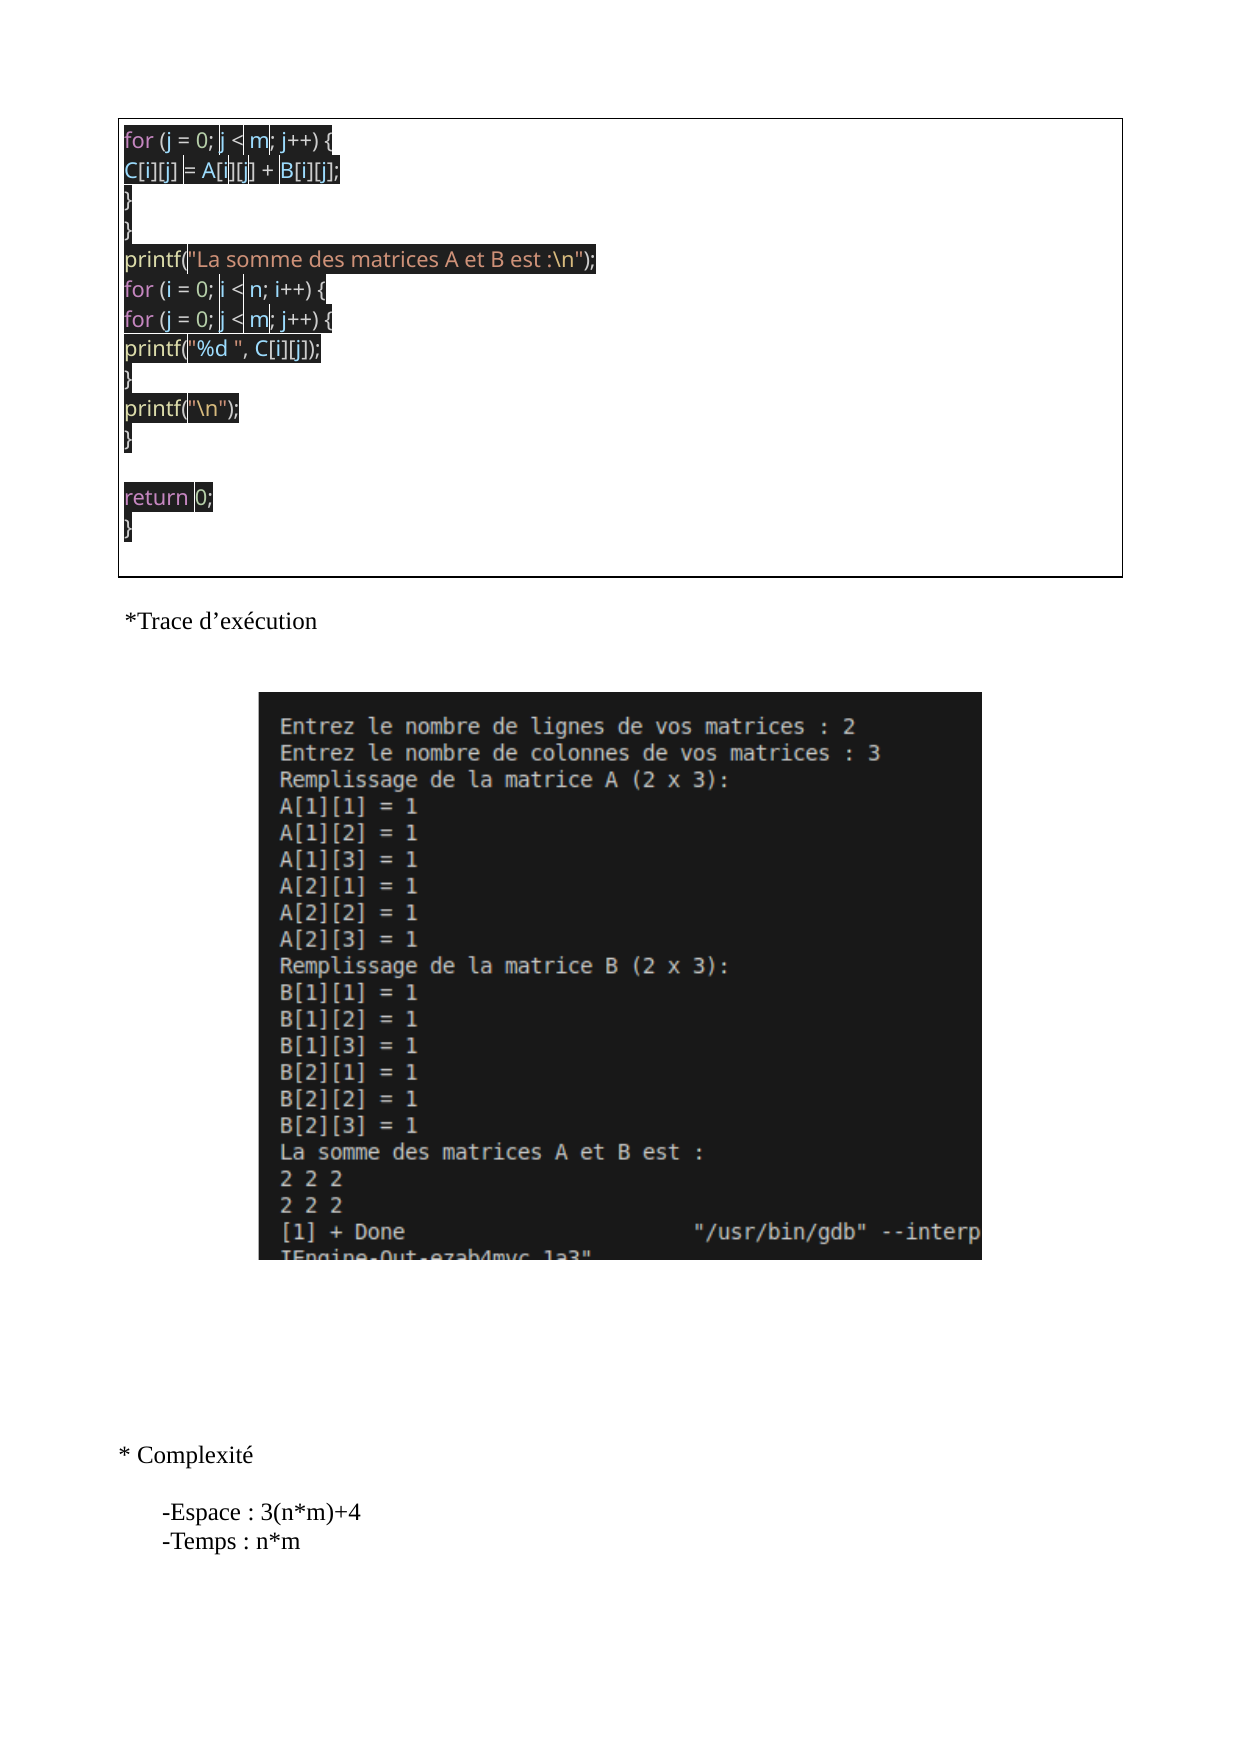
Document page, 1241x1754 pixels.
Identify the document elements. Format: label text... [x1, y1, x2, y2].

text -Espace : 3(n*m)+4 [118, 1497, 1122, 1526]
text *Trace d’exécution [118, 606, 1122, 635]
table_header for (j = 0; j < m; j++) { C[i][j] = A[i][j] + B[i][j]; } } printf("La somme des matrices A et B est :\n"); for (i = 0; i < n; i++) { for (j = 0; j < m; j++) { printf("%d ", C[i][j]); } printf("\n"); } return 0; } [119, 119, 1122, 576]
picture [258, 692, 982, 1260]
text * Complexité [118, 1440, 1122, 1469]
text -Temps : n*m [118, 1526, 1122, 1555]
